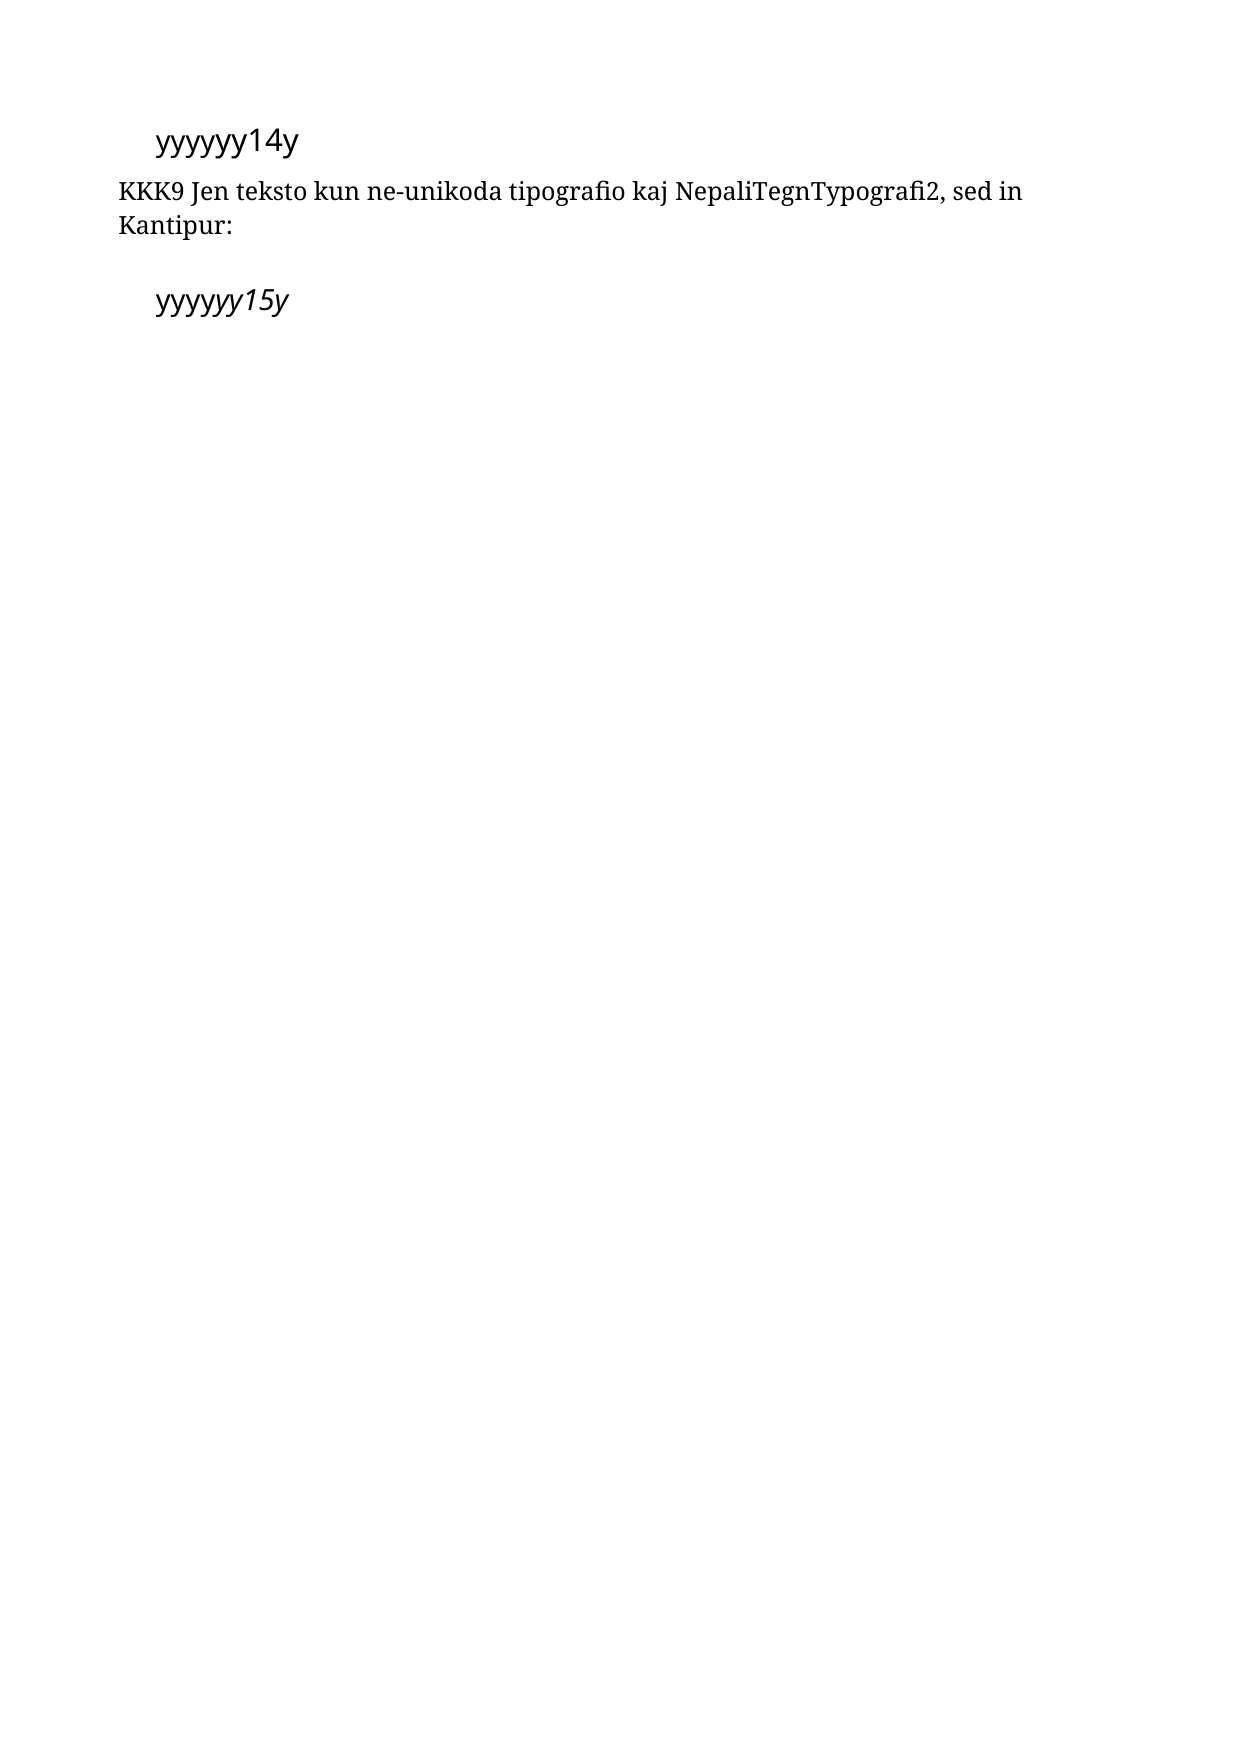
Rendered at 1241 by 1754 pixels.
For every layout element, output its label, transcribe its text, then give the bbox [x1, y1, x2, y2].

list yyyyyy14y [156, 118, 1122, 161]
list yyyyyy15y [156, 279, 1122, 318]
text KKK9 Jen teksto kun ne-unikoda tipografio kaj NepaliTegnTypografi2, sed in Kantipur: [118, 173, 1122, 241]
